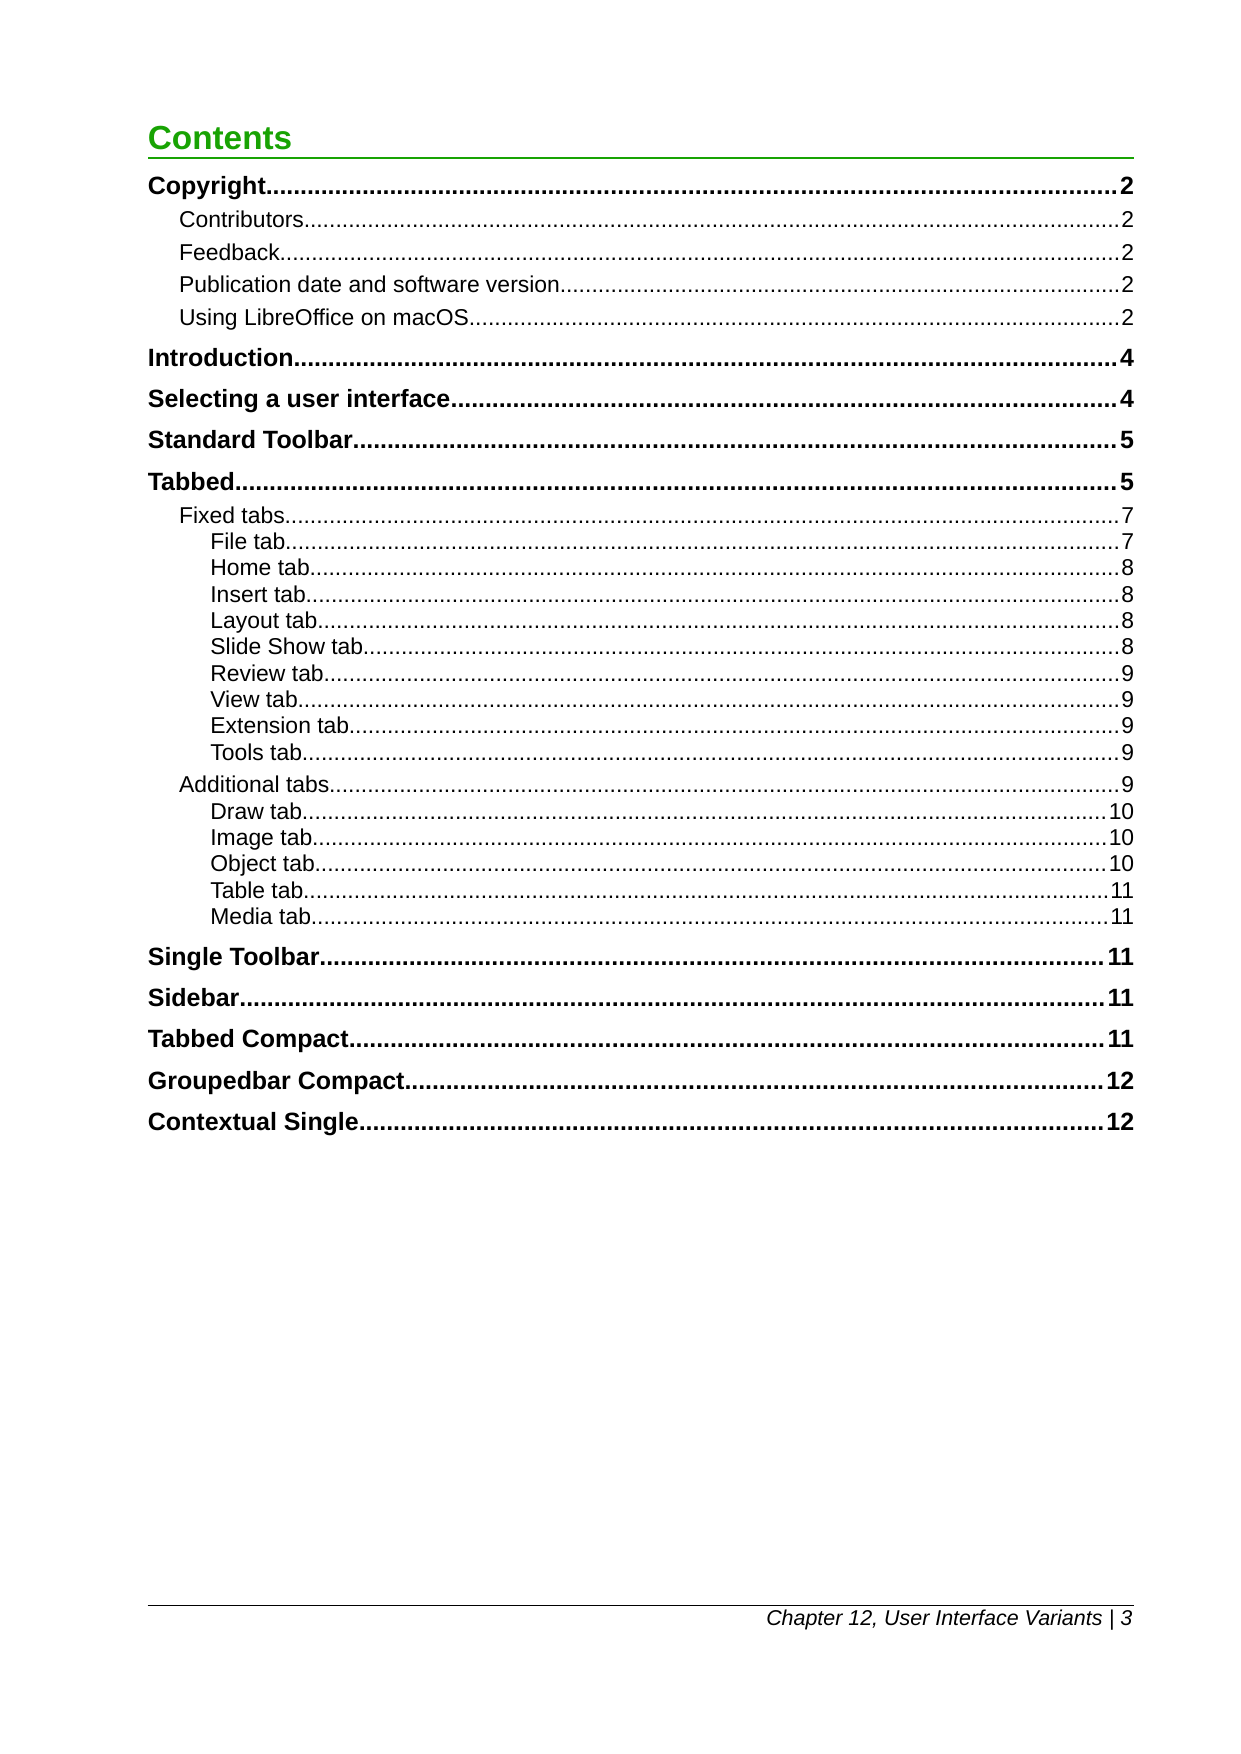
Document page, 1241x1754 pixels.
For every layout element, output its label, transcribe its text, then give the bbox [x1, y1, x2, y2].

text Table tab 11 [210, 877, 1134, 903]
text Tabbed 5 [148, 467, 1134, 495]
text File tab 7 [210, 528, 1134, 554]
text Standard Toolbar 5 [148, 425, 1134, 454]
text Layout tab 8 [210, 607, 1134, 633]
text Feedback 2 [179, 239, 1134, 265]
text Single Toolbar 11 [148, 942, 1134, 971]
text Extension tab 9 [210, 712, 1134, 739]
text Image tab 10 [210, 824, 1134, 850]
text Object tab 10 [210, 850, 1134, 877]
text Groupedbar Compact 12 [148, 1066, 1134, 1094]
text Slide Show tab 8 [210, 633, 1134, 660]
subtitle Contents [148, 118, 1134, 157]
text Contributors 2 [179, 206, 1134, 232]
text Copyright 2 [148, 171, 1134, 200]
text Tabbed Compact 11 [148, 1024, 1134, 1053]
text Media tab 11 [210, 903, 1134, 929]
text Review tab 9 [210, 660, 1134, 686]
text Draw tab 10 [210, 798, 1134, 824]
text Tools tab 9 [210, 739, 1134, 765]
text Introduction 4 [148, 343, 1134, 372]
text View tab 9 [210, 686, 1134, 712]
text Insert tab 8 [210, 581, 1134, 607]
text Selecting a user interface 4 [148, 384, 1134, 413]
text Fixed tabs 7 [179, 502, 1134, 528]
text Contextual Single 12 [148, 1107, 1134, 1136]
text Sidebar 11 [148, 983, 1134, 1012]
text Publication date and software version 2 [179, 271, 1134, 298]
text Using LibreOffice on macOS 2 [179, 304, 1134, 330]
text Home tab 8 [210, 554, 1134, 581]
text Additional tabs 9 [179, 771, 1134, 798]
